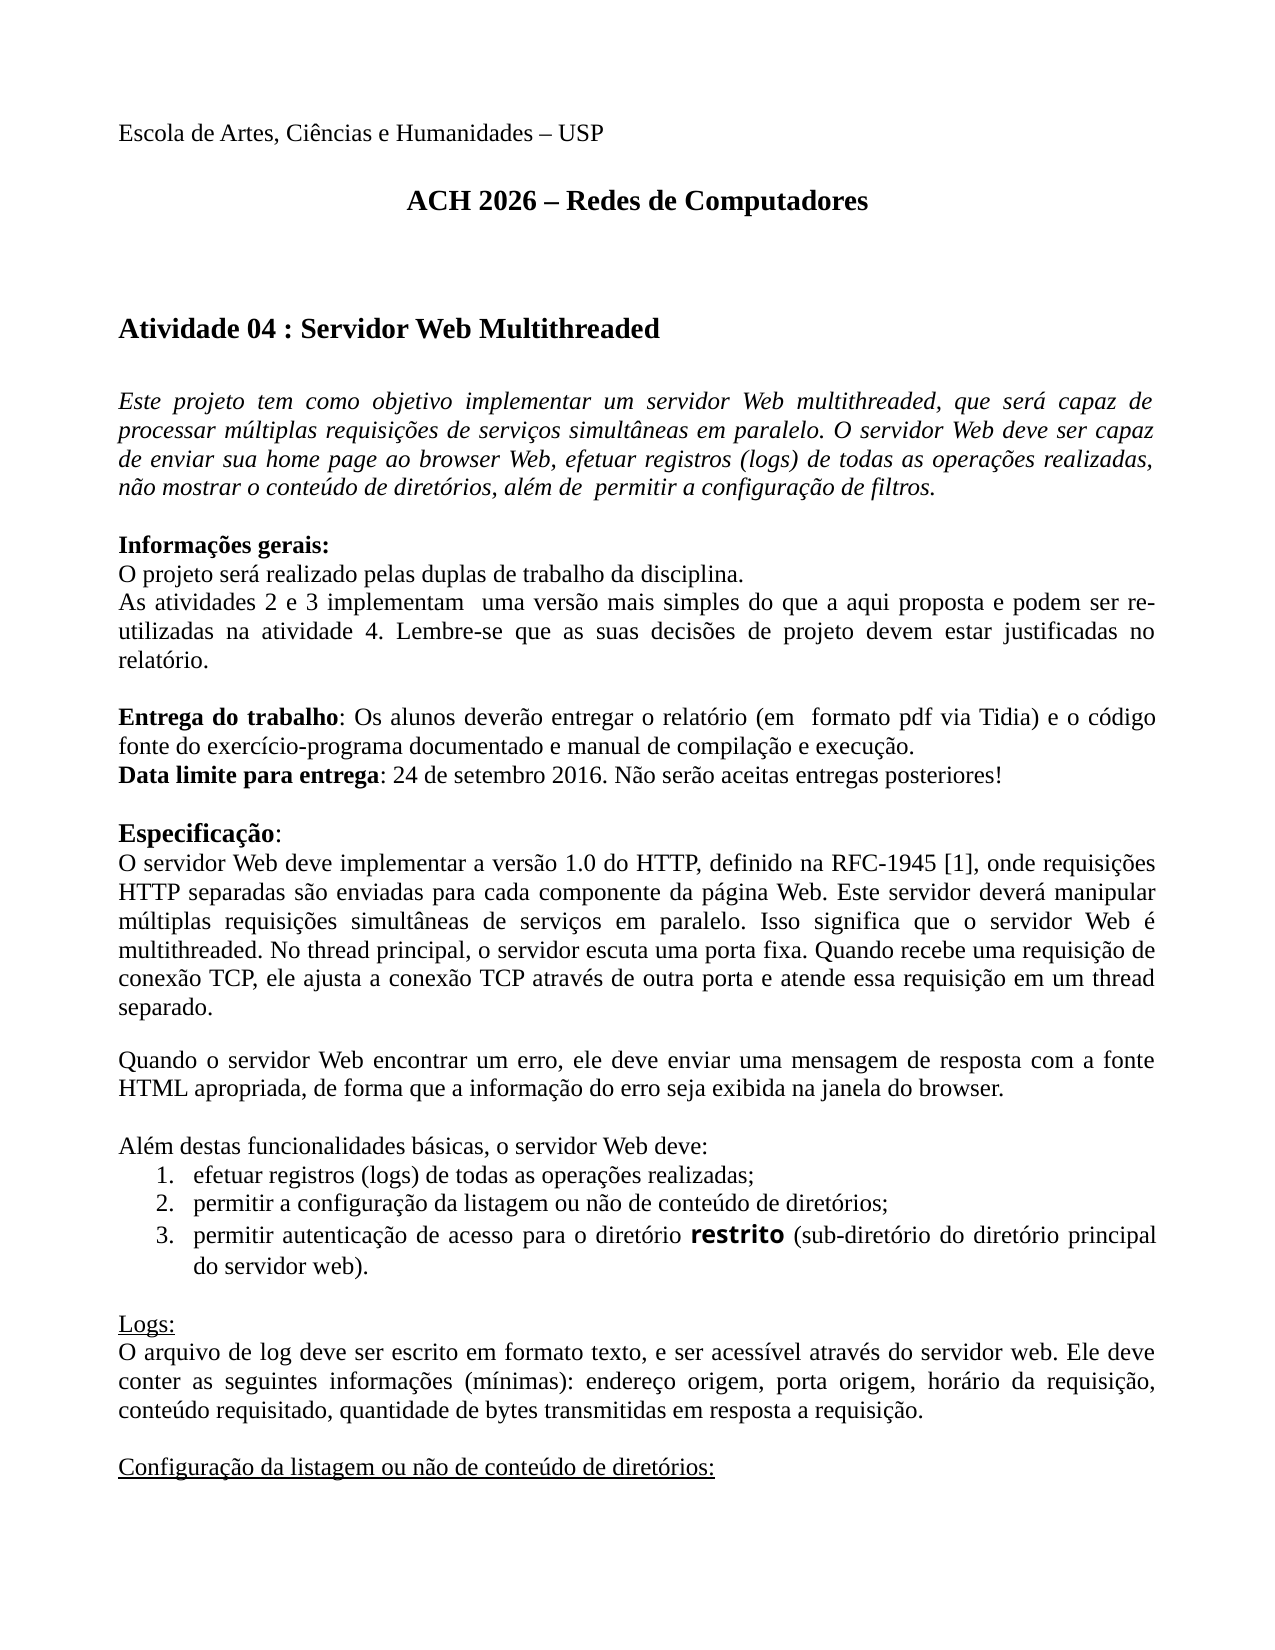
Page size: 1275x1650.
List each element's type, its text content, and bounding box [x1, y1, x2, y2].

text O servidor Web deve implementar a versão 1.0 do HTTP, definido na RFC-1945 [1], onde requisições HTTP separadas são enviadas para cada componente da página Web. Este servidor deverá manipular múltiplas requisições simultâneas de serviços em paralelo. Isso significa que o servidor Web é multithreaded. No thread principal, o servidor escuta uma porta fixa. Quando recebe uma requisição de conexão TCP, ele ajusta a conexão TCP através de outra porta e atende essa requisição em um thread separado. [118, 848, 1157, 1021]
text Configuração da listagem ou não de conteúdo de diretórios: [118, 1452, 1157, 1481]
subtitle ACH 2026 – Redes de Computadores [118, 183, 1157, 216]
text Data limite para entrega: 24 de setembro 2016. Não serão aceitas entregas posteriores! [118, 760, 1157, 789]
text Este projeto tem como objetivo implementar um servidor Web multithreaded, que será capaz de processar múltiplas requisições de serviços simultâneas em paralelo. O servidor Web deve ser capaz de enviar sua home page ao browser Web, efetuar registros (logs) de todas as operações realizadas, não mostrar o conteúdo de diretórios, além de permitir a configuração de filtros. [118, 386, 1157, 501]
list efetuar registros (logs) de todas as operações realizadas; [156, 1160, 1157, 1188]
text Entrega do trabalho: Os alunos deverão entregar o relatório (em formato pdf via Tidia) e o código fonte do exercício-programa documentado e manual de compilação e execução. [118, 702, 1157, 760]
text As atividades 2 e 3 implementam uma versão mais simples do que a aqui proposta e podem ser re-utilizadas na atividade 4. Lembre-se que as suas decisões de projeto devem estar justificadas no relatório. [118, 587, 1157, 674]
subtitle Atividade 04 : Servidor Web Multithreaded [118, 311, 1157, 345]
text O arquivo de log deve ser escrito em formato texto, e ser acessível através do servidor web. Ele deve conter as seguintes informações (mínimas): endereço origem, porta origem, horário da requisição, conteúdo requisitado, quantidade de bytes transmitidas em resposta a requisição. [118, 1337, 1157, 1424]
text Quando o servidor Web encontrar um erro, ele deve enviar uma mensagem de resposta com a fonte HTML apropriada, de forma que a informação do erro seja exibida na janela do browser. [118, 1045, 1157, 1102]
list permitir autenticação de acesso para o diretório restrito (sub-diretório do diretório principal do servidor web). [156, 1217, 1157, 1280]
text Além destas funcionalidades básicas, o servidor Web deve: [118, 1131, 1157, 1160]
text Especificação: [118, 817, 1157, 848]
text Informações gerais: [118, 530, 1157, 559]
text O projeto será realizado pelas duplas de trabalho da disciplina. [118, 559, 1157, 587]
text Logs: [118, 1309, 1157, 1337]
list permitir a configuração da listagem ou não de conteúdo de diretórios; [156, 1188, 1157, 1217]
